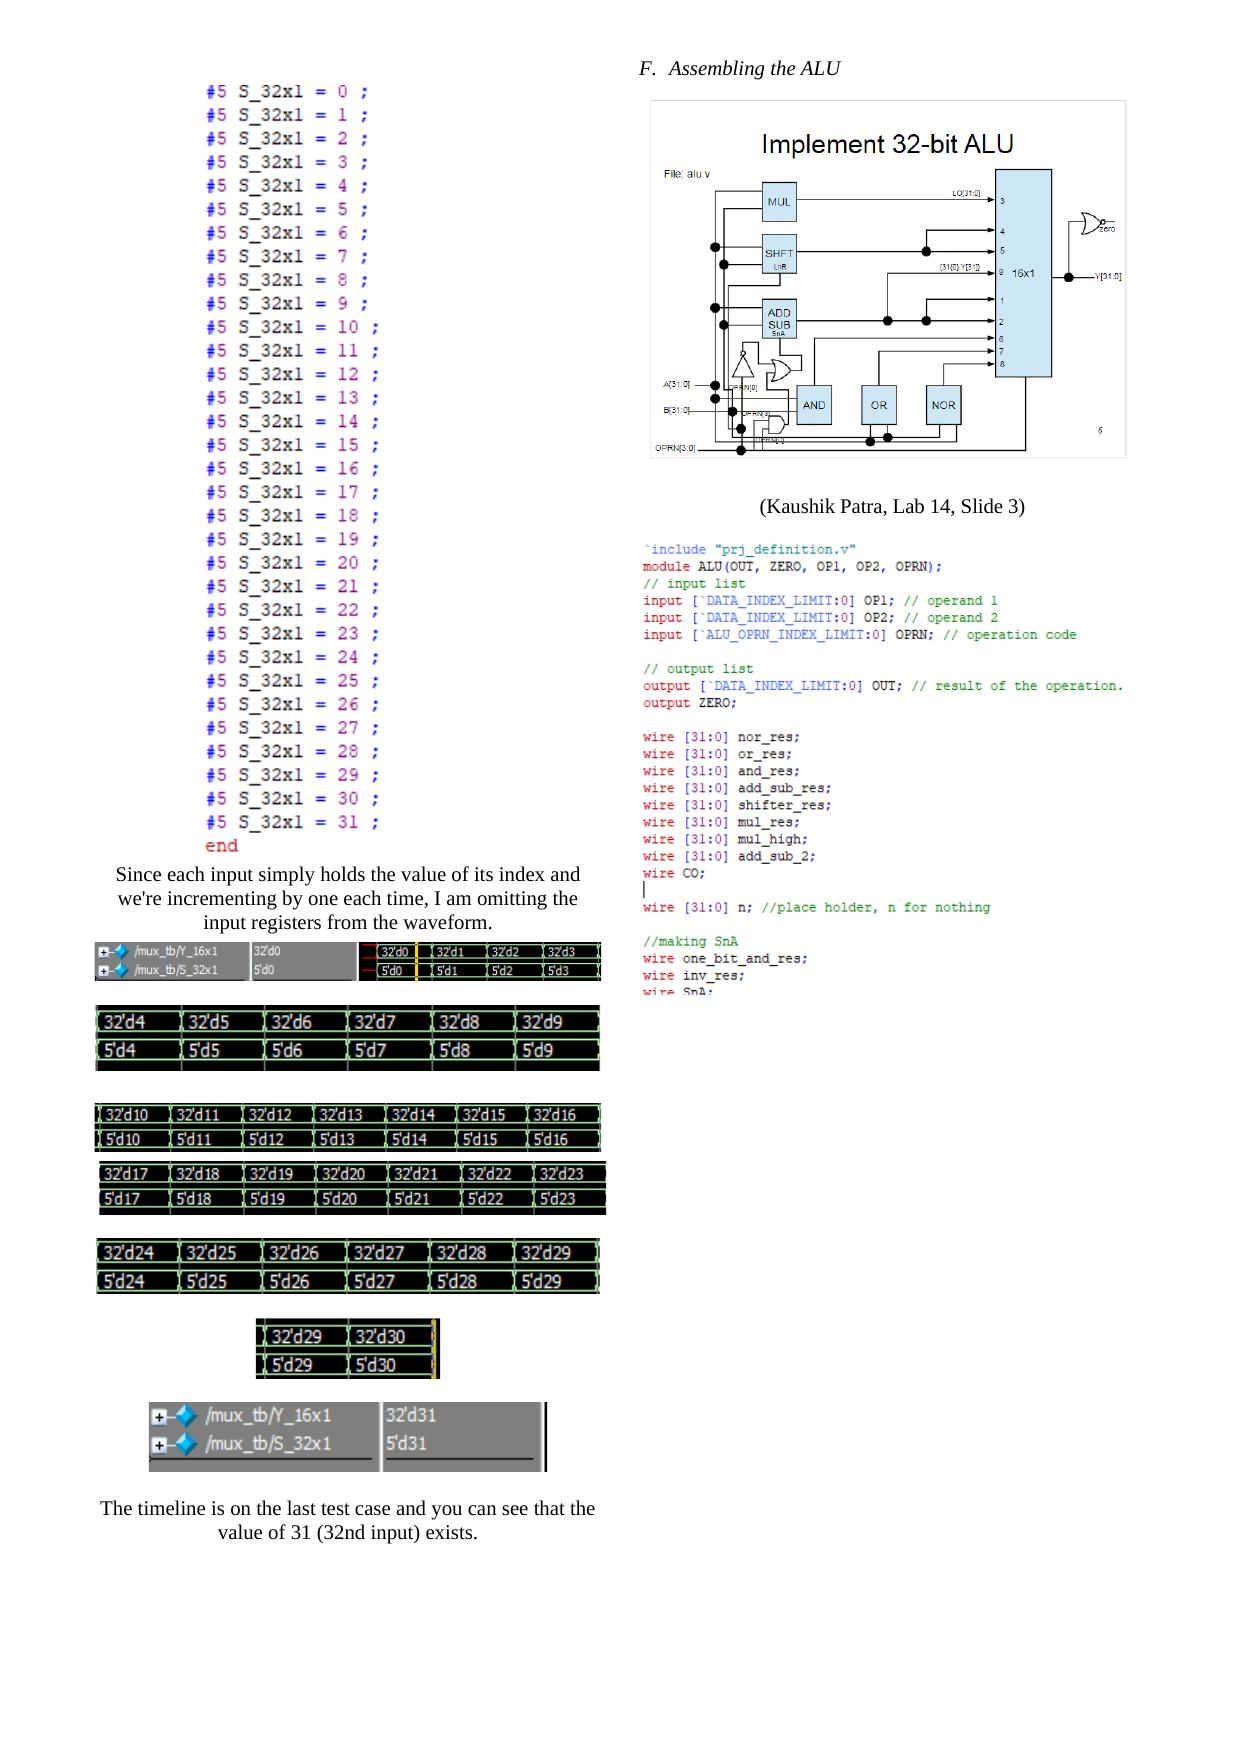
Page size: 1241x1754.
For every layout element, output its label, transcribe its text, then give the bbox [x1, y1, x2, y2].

text (Kaushik Patra, Lab 14, Slide 3) [639, 493, 1146, 518]
text Since each input simply holds the value of its index and we're incrementing by one each time, I am omitting the input registers from the waveform. [94, 80, 601, 934]
subtitle Assembling the ALU [639, 56, 1146, 80]
text The timeline is on the last test case and you can see that the value of 31 (32nd input) exists. [94, 1496, 601, 1544]
